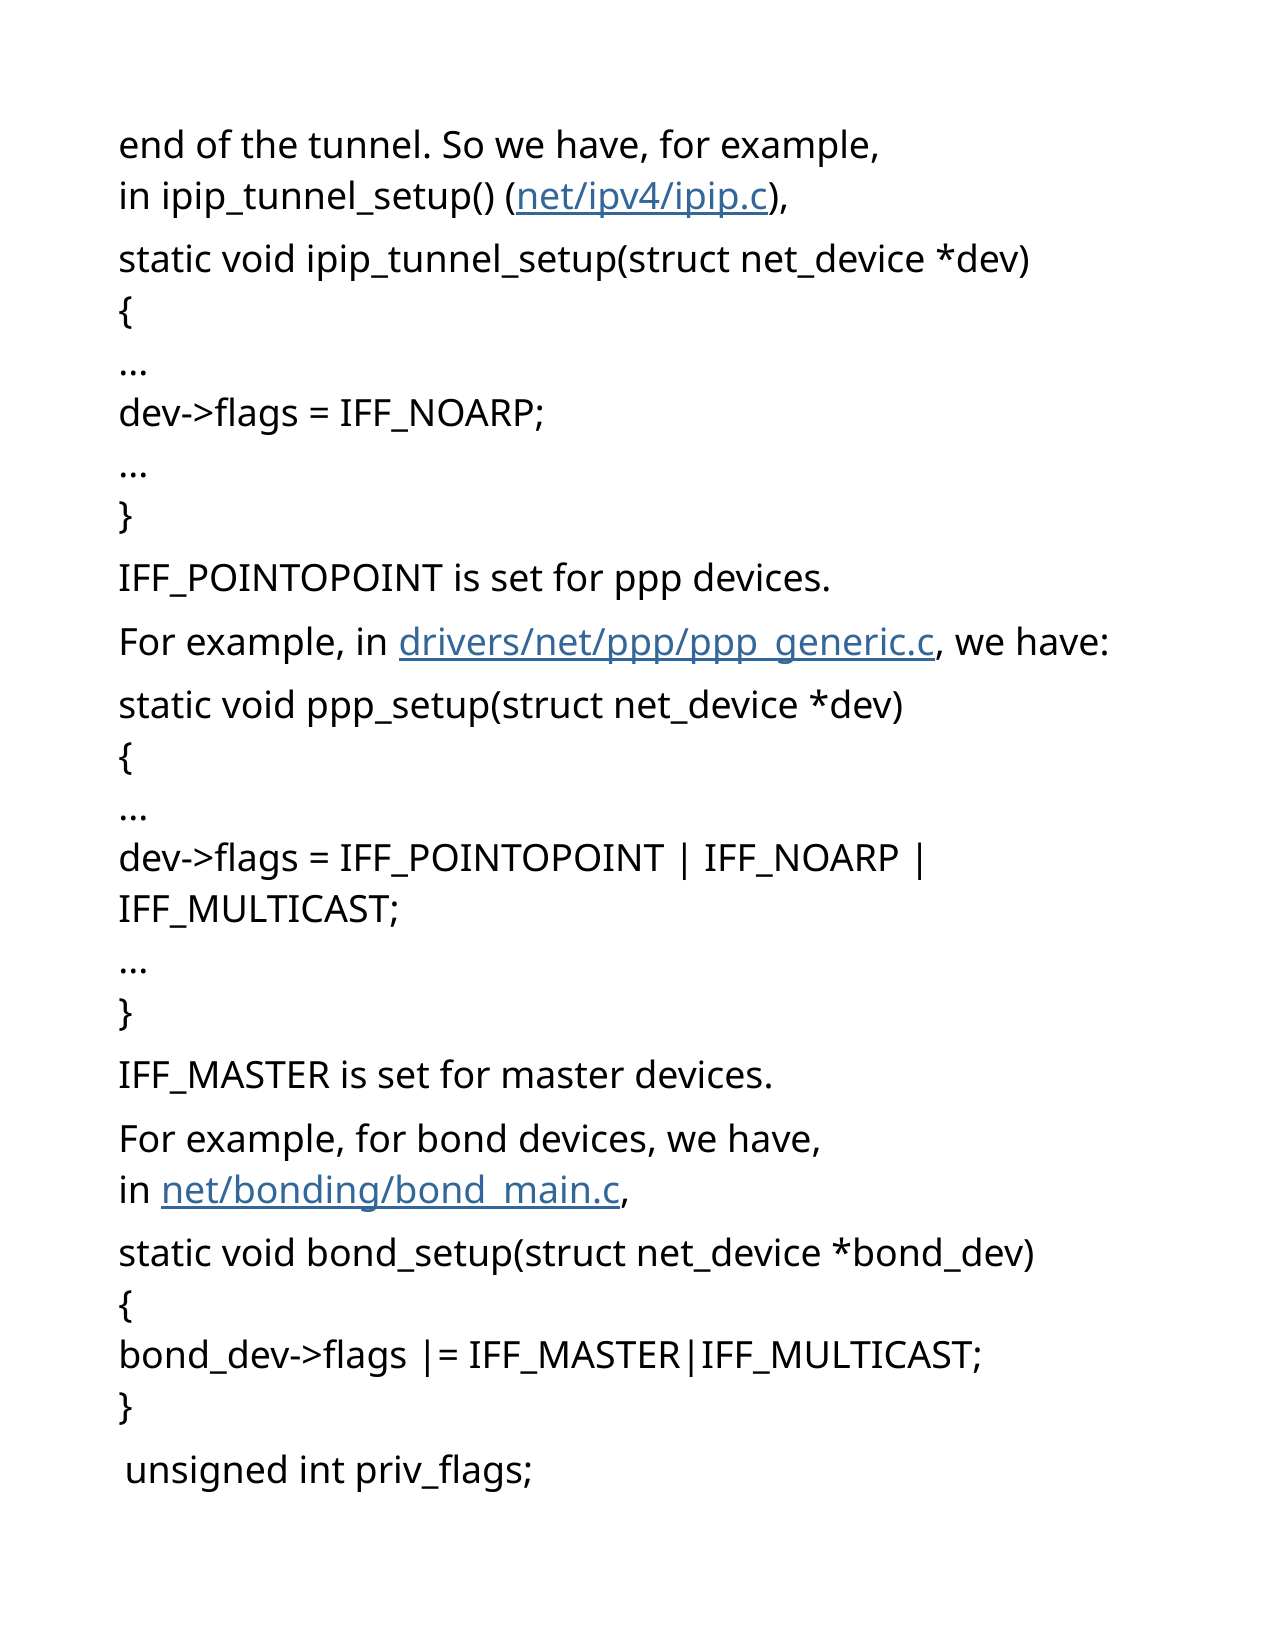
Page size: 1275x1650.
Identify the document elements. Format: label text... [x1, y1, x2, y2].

text unsigned int priv_flags; [118, 1443, 1157, 1494]
text For example, in drivers/net/ppp/ppp_generic.c, we have: [118, 615, 1157, 666]
text IFF_POINTOPOINT is set for ppp devices. [118, 551, 1157, 602]
text static void ipip_tunnel_setup(struct net_device *dev) { ... dev->flags = IFF_NOARP; ... } [118, 233, 1157, 539]
text end of the tunnel. So we have, for example, in ipip_tunnel_setup() (net/ipv4/ipip.c), [118, 118, 1157, 220]
text IFF_MASTER is set for master devices. [118, 1048, 1157, 1099]
text static void ppp_setup(struct net_device *dev) { ... dev->flags = IFF_POINTOPOINT | IFF_NOARP | IFF_MULTICAST; ... } [118, 678, 1157, 1036]
text static void bond_setup(struct net_device *bond_dev) { bond_dev->flags |= IFF_MASTER|IFF_MULTICAST; } [118, 1226, 1157, 1431]
text For example, for bond devices, we have, in net/bonding/bond_main.c, [118, 1112, 1157, 1214]
